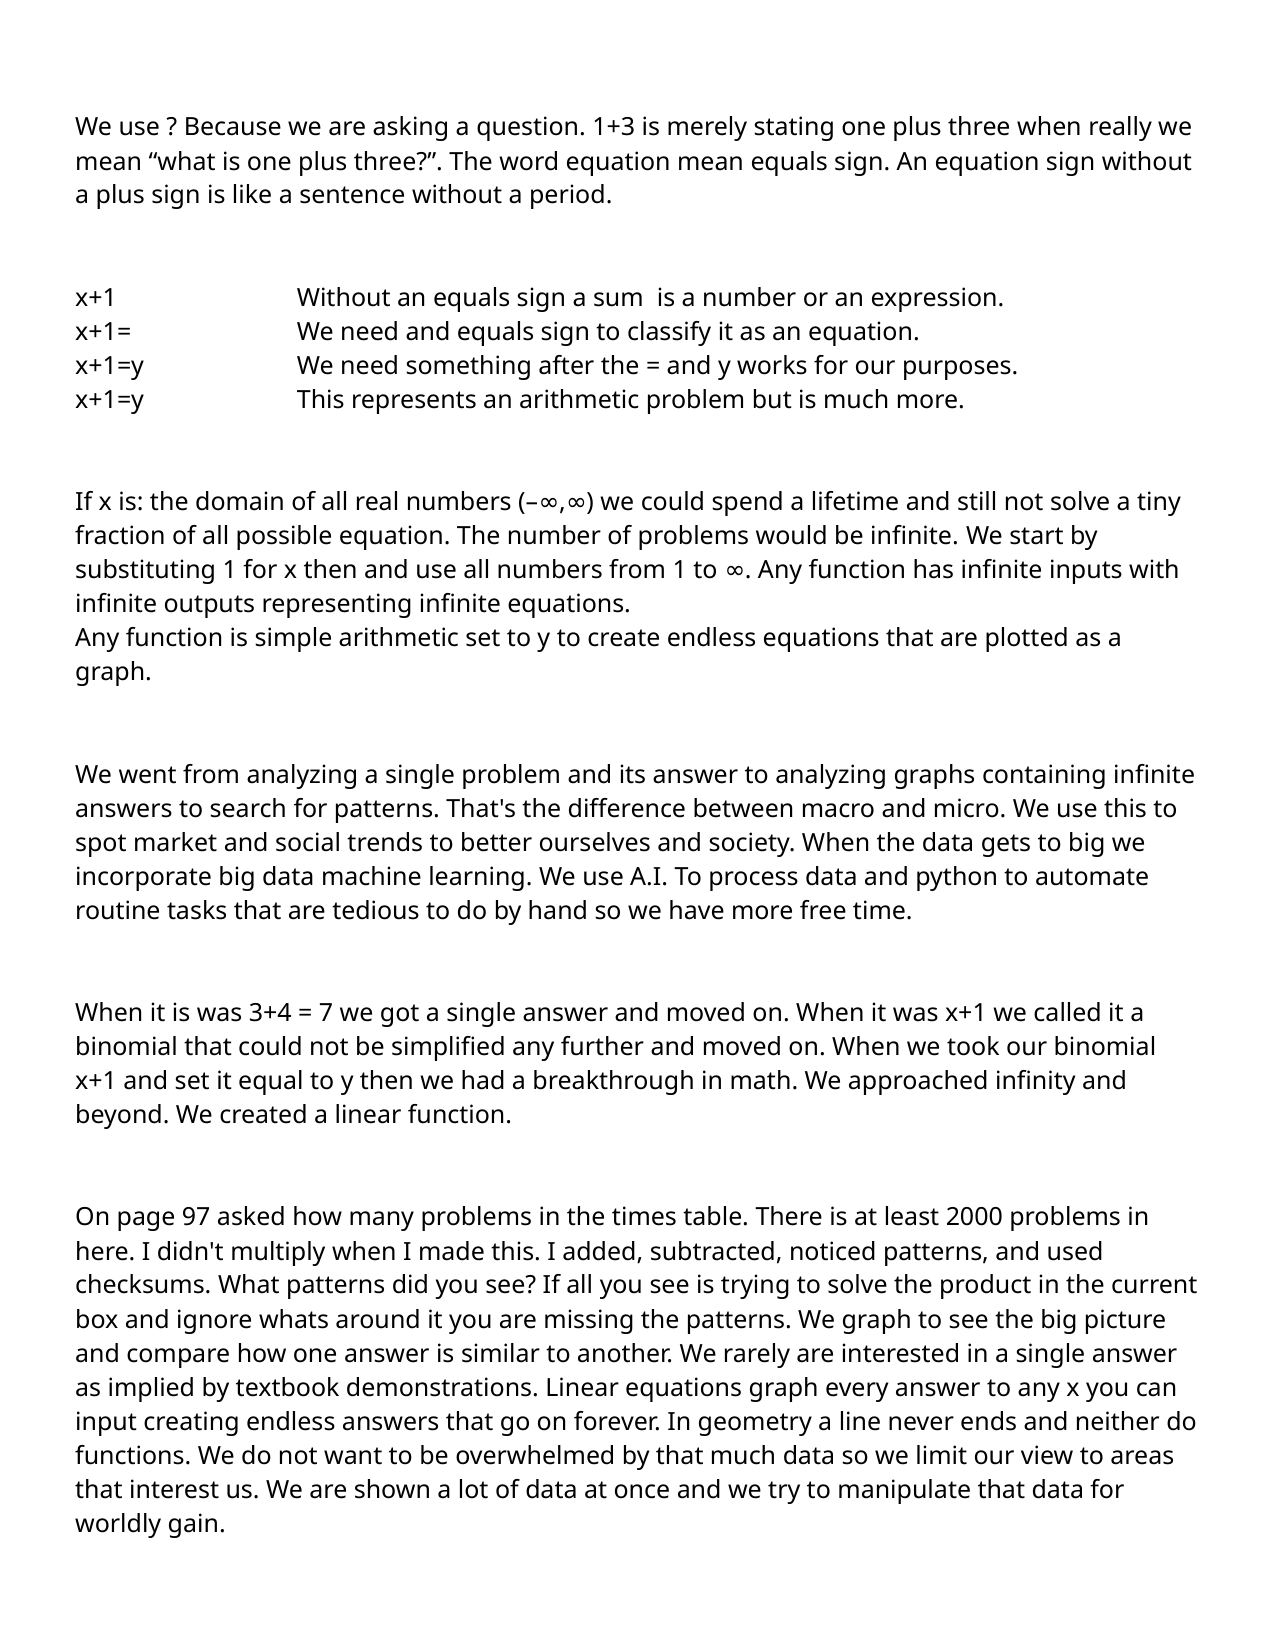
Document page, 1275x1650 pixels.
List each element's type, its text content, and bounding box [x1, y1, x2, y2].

text If x is: the domain of all real numbers (–∞,∞) we could spend a lifetime and still not solve a tiny fraction of all possible equation. The number of problems would be infinite. We start by substituting 1 for x then and use all numbers from 1 to ∞. Any function has infinite inputs with infinite outputs representing infinite equations. [75, 484, 1200, 620]
text When it is was 3+4 = 7 we got a single answer and moved on. When it was x+1 we called it a binomial that could not be simplified any further and moved on. When we took our binomial x+1 and set it equal to y then we had a breakthrough in math. We approached infinity and beyond. We created a linear function. [75, 995, 1200, 1131]
text We use ? Because we are asking a question. 1+3 is merely stating one plus three when really we mean “what is one plus three?”. The word equation mean equals sign. An equation sign without a plus sign is like a sentence without a period. [75, 109, 1200, 211]
text Any function is simple arithmetic set to y to create endless equations that are plotted as a graph. [75, 620, 1200, 688]
text x+1 Without an equals sign a sum is a number or an expression. [75, 279, 1200, 313]
text On page 97 asked how many problems in the times table. There is at least 2000 problems in here. I didn't multiply when I made this. I added, subtracted, noticed patterns, and used checksums. What patterns did you see? If all you see is trying to solve the product in the current box and ignore whats around it you are missing the patterns. We graph to see the big picture and compare how one answer is similar to another. We rarely are interested in a single answer as implied by textbook demonstrations. Linear equations graph every answer to any x you can input creating endless answers that go on forever. In geometry a line never ends and neither do functions. We do not want to be overwhelmed by that much data so we limit our view to areas that interest us. We are shown a lot of data at once and we try to manipulate that data for worldly gain. [75, 1199, 1200, 1540]
text x+1=y We need something after the = and y works for our purposes. [75, 347, 1200, 382]
text x+1= We need and equals sign to classify it as an equation. [75, 313, 1200, 347]
text x+1=y This represents an arithmetic problem but is much more. [75, 382, 1200, 416]
text We went from analyzing a single problem and its answer to analyzing graphs containing infinite answers to search for patterns. That's the difference between macro and micro. We use this to spot market and social trends to better ourselves and society. When the data gets to big we incorporate big data machine learning. We use A.I. To process data and python to automate routine tasks that are tedious to do by hand so we have more free time. [75, 756, 1200, 927]
